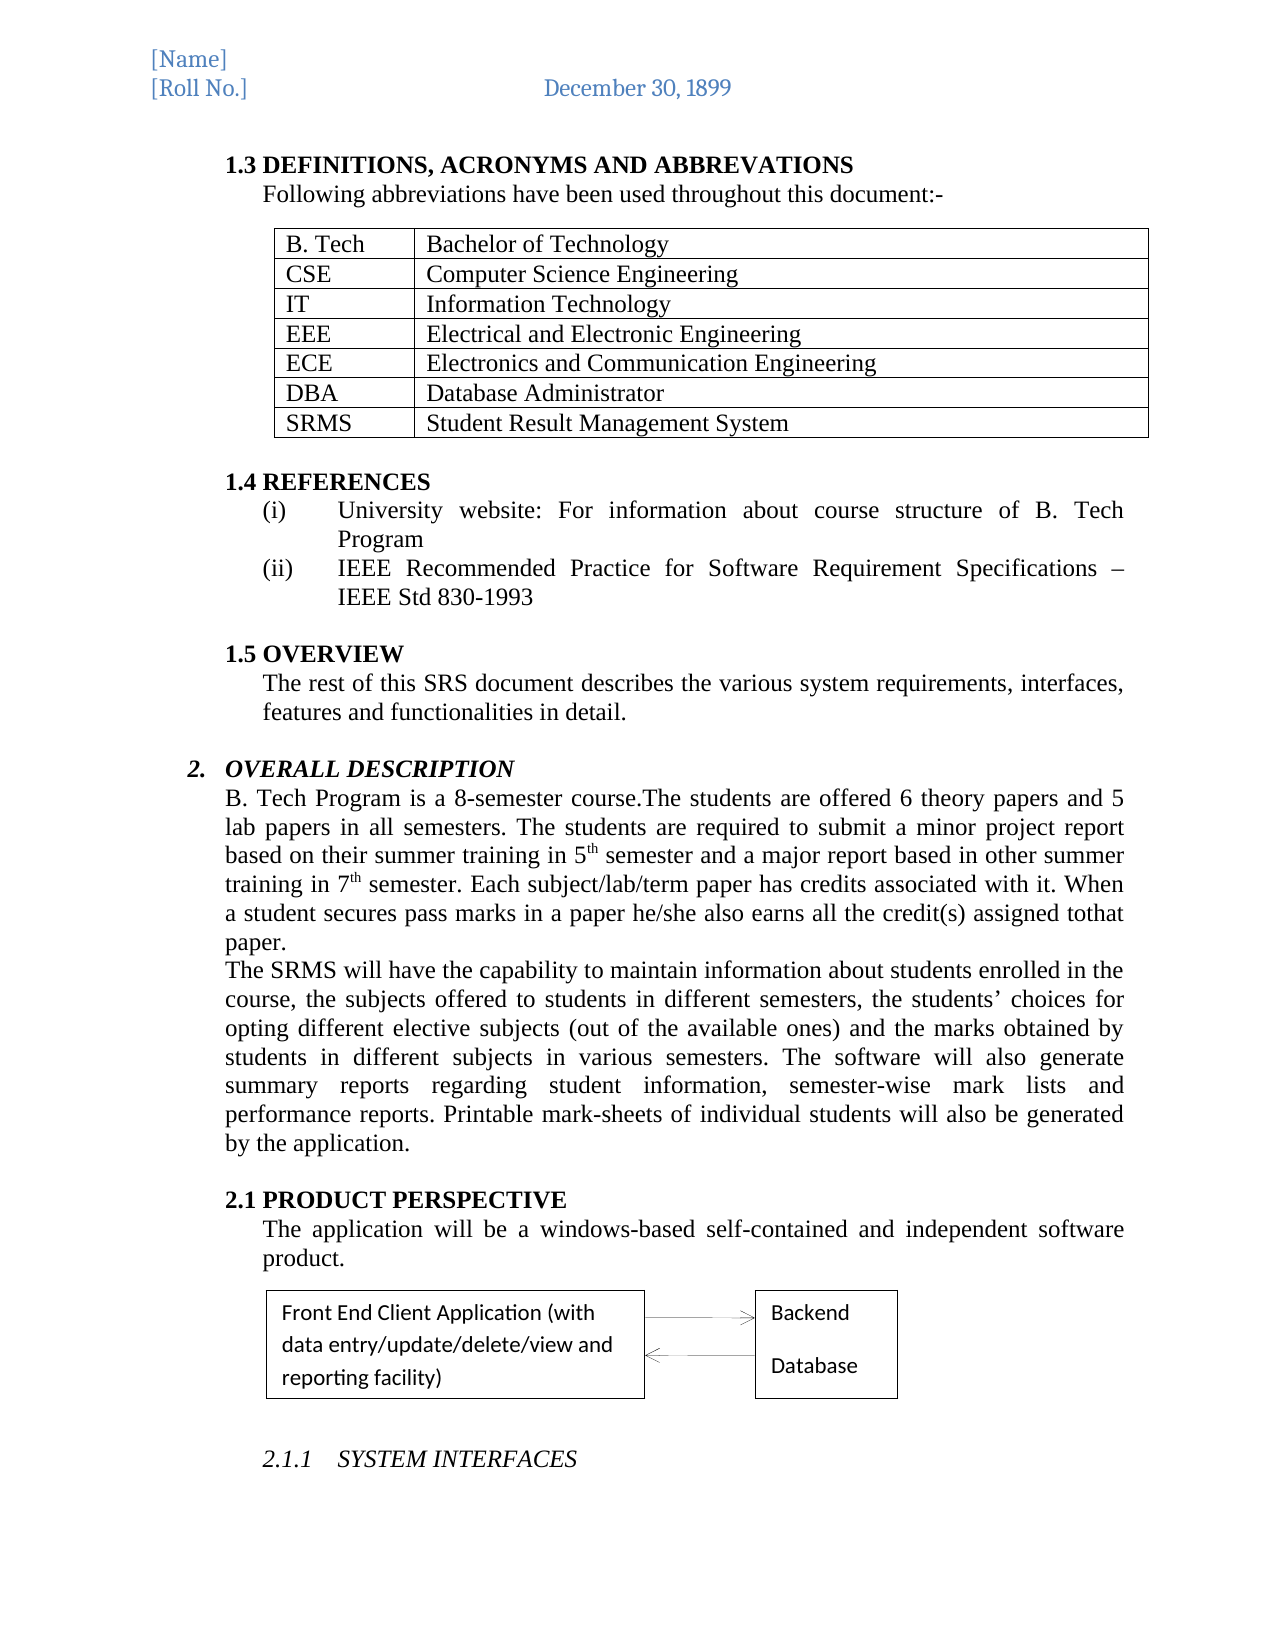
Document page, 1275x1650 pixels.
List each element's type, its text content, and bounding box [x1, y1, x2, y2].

table_cell Electrical and Electronic Engineering [415, 319, 1148, 347]
text Front End Client Application (with data entry/update/delete/view and reporting facility) [282, 1298, 629, 1391]
table_cell CSE [275, 259, 414, 288]
table_cell IT [275, 289, 414, 318]
list The rest of this SRS document describes the various system requirements, interfaces, features and functionalities in detail. [262, 668, 1125, 725]
list B. Tech Program is a 8-semester course.The students are offered 6 theory papers and 5 lab papers in all semesters. The students are required to submit a minor project report based on their summer training in 5th semester and a major report based in other summer training in 7th semester. Each subject/lab/term paper has credits associated with it. When a student secures pass marks in a paper he/she also earns all the credit(s) assigned tothat paper. [225, 783, 1125, 955]
list The application will be a windows-based self-contained and independent software product. [262, 1214, 1125, 1272]
list DEFINITIONS, ACRONYMS AND ABBREVATIONS [225, 150, 1125, 179]
text Backend [771, 1298, 882, 1326]
list OVERVIEW [225, 639, 1125, 668]
list University website: For information about course structure of B. Tech Program [262, 495, 1125, 553]
table_cell Computer Science Engineering [415, 259, 1148, 288]
table_cell Student Result Management System [415, 408, 1148, 437]
text Database [771, 1351, 882, 1379]
table_cell DBA [275, 378, 414, 407]
table_header Bachelor of Technology [415, 229, 1148, 258]
table_cell Information Technology [415, 289, 1148, 318]
list SYSTEM INTERFACES [262, 1444, 1125, 1473]
table_cell ECE [275, 349, 414, 377]
list The SRMS will have the capability to maintain information about students enrolled in the course, the subjects offered to students in different semesters, the students’ choices for opting different elective subjects (out of the available ones) and the marks obtained by students in different subjects in various semesters. The software will also generate summary reports regarding student information, semester-wise mark lists and performance reports. Printable mark-sheets of individual students will also be generated by the application. [225, 955, 1125, 1157]
table_cell Electronics and Communication Engineering [415, 349, 1148, 377]
list IEEE Recommended Practice for Software Requirement Specifications – IEEE Std 830-1993 [262, 553, 1125, 610]
list REFERENCES [225, 467, 1125, 495]
list Following abbreviations have been used throughout this document:- [262, 179, 1125, 207]
table_cell EEE [275, 319, 414, 347]
list OVERALL DESCRIPTION [187, 754, 1125, 783]
table_header B. Tech [275, 229, 414, 258]
list PRODUCT PERSPECTIVE [225, 1185, 1125, 1214]
table_cell SRMS [275, 408, 414, 437]
table_cell Database Administrator [415, 378, 1148, 407]
